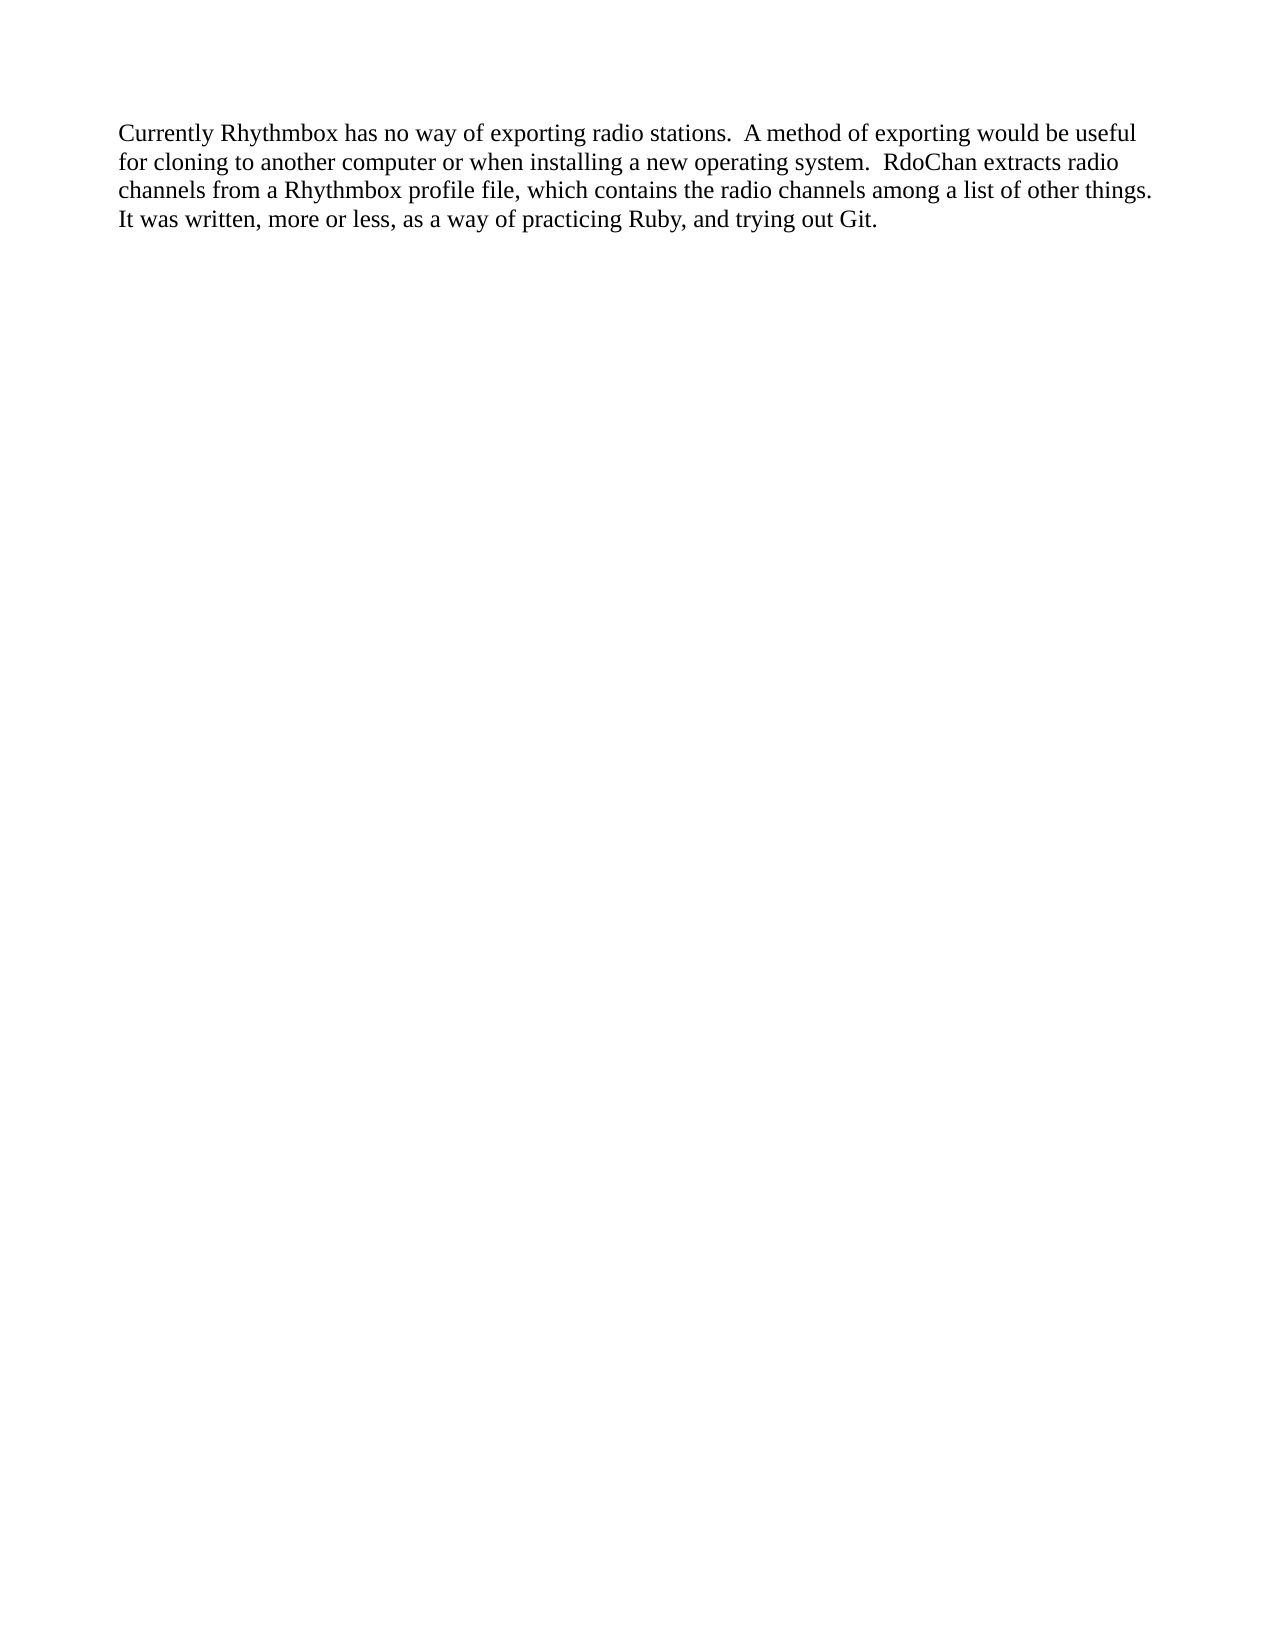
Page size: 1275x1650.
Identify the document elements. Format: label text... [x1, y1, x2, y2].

text Currently Rhythmbox has no way of exporting radio stations. A method of exporting would be useful for cloning to another computer or when installing a new operating system. RdoChan extracts radio channels from a Rhythmbox profile file, which contains the radio channels among a list of other things. It was written, more or less, as a way of practicing Ruby, and trying out Git. [118, 118, 1157, 233]
